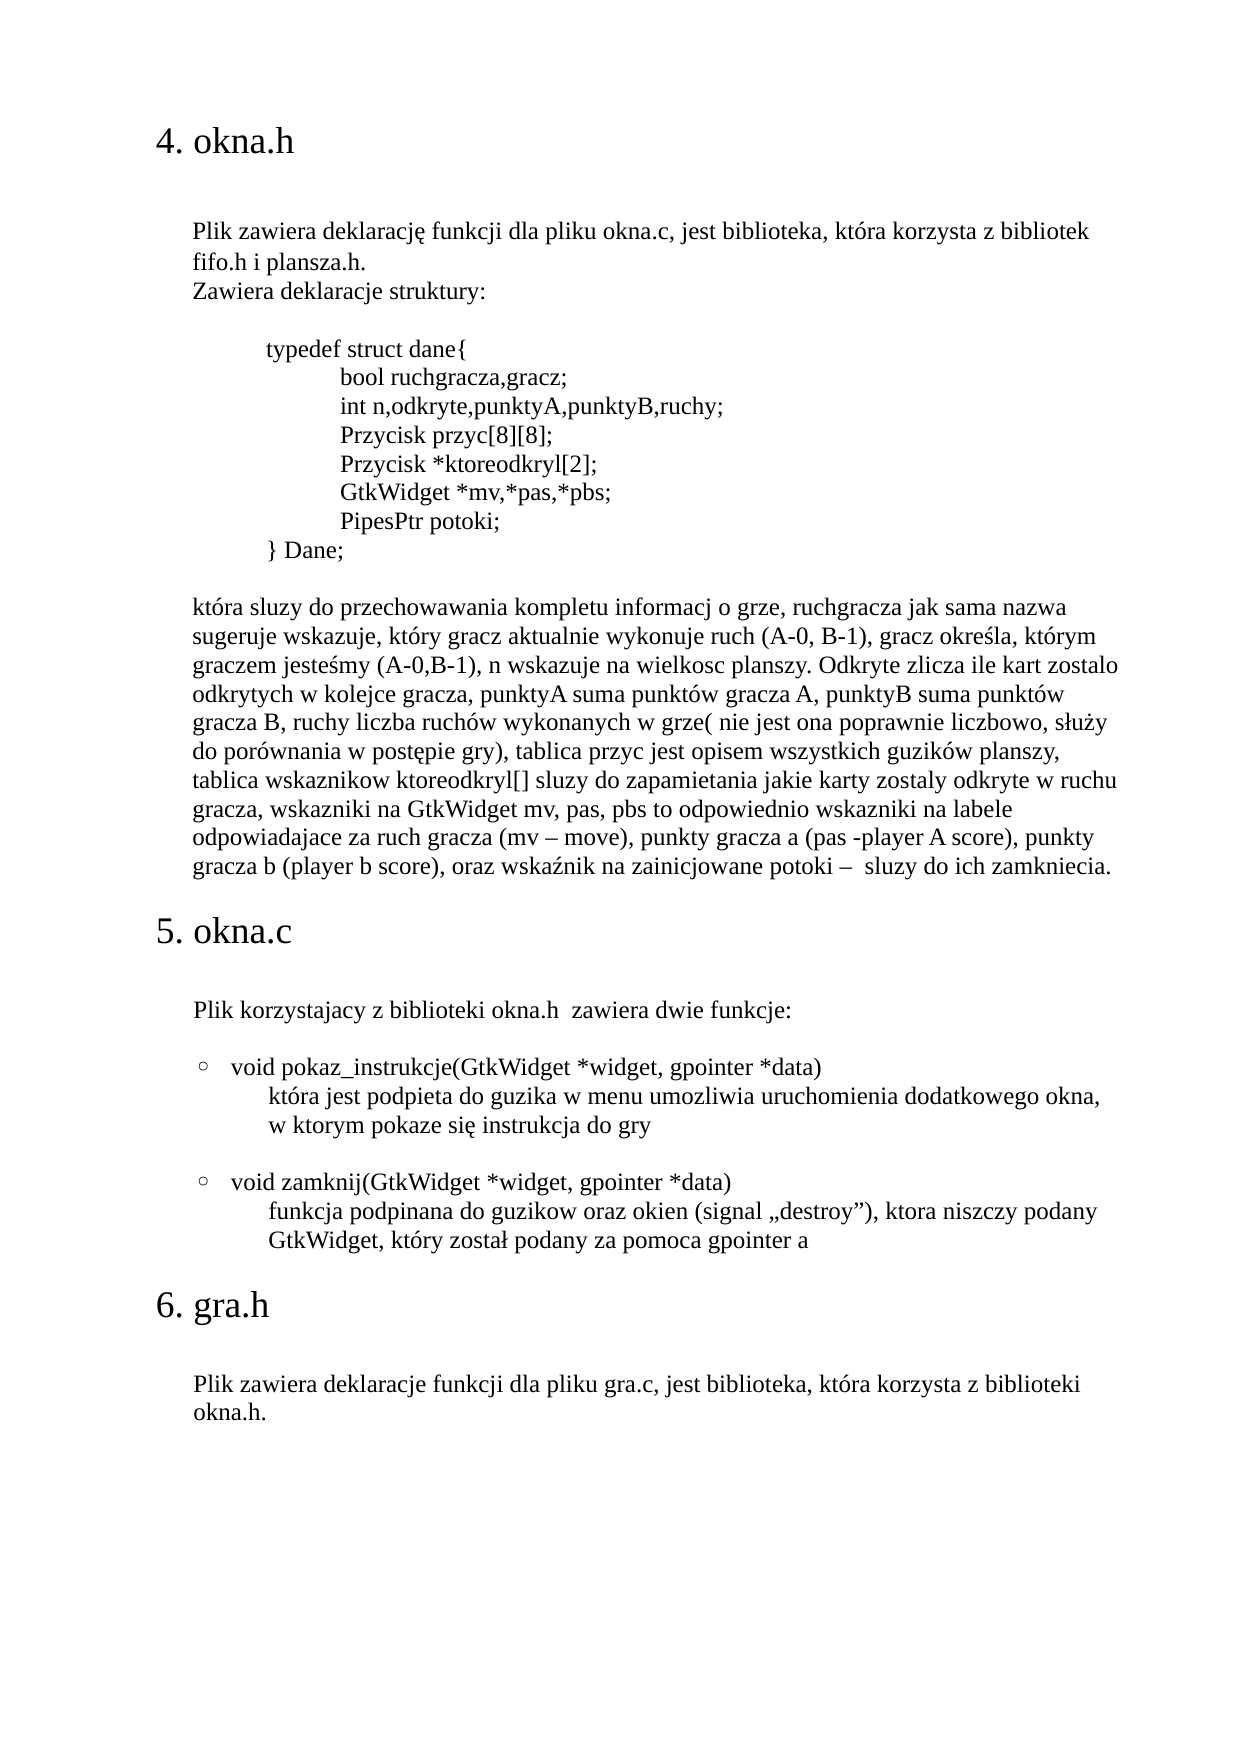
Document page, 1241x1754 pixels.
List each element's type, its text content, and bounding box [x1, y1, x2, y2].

list void zamknij(GtkWidget *widget, gpointer *data) [193, 1167, 1122, 1196]
text Plik zawiera deklarację funkcji dla pliku okna.c, jest biblioteka, która korzysta z bibliotek fifo.h i plansza.h. [118, 204, 1122, 276]
list która jest podpieta do guzika w menu umozliwia uruchomienia dodatkowego okna, w ktorym pokaze się instrukcja do gry [231, 1081, 1122, 1139]
list funkcja podpinana do guzikow oraz okien (signal „destroy”), ktora niszczy podany GtkWidget, który został podany za pomoca gpointer a [231, 1196, 1122, 1254]
list gra.h [156, 1282, 1122, 1326]
text Zawiera deklaracje struktury: [118, 276, 1122, 305]
text typedef struct dane{ [118, 334, 1122, 362]
text GtkWidget *mv,*pas,*pbs; [118, 477, 1122, 506]
text Przycisk *ktoreodkryl[2]; [118, 449, 1122, 477]
text bool ruchgracza,gracz; [118, 362, 1122, 391]
text } Dane; [118, 535, 1122, 564]
list okna.c [156, 909, 1122, 952]
text PipesPtr potoki; [118, 506, 1122, 535]
list Plik zawiera deklaracje funkcji dla pliku gra.c, jest biblioteka, która korzysta z biblioteki okna.h. [156, 1369, 1122, 1426]
list void pokaz_instrukcje(GtkWidget *widget, gpointer *data) [193, 1052, 1122, 1081]
text int n,odkryte,punktyA,punktyB,ruchy; [118, 391, 1122, 420]
list okna.h [156, 118, 1122, 161]
text Przycisk przyc[8][8]; [118, 420, 1122, 449]
list Plik korzystajacy z biblioteki okna.h zawiera dwie funkcje: [156, 995, 1122, 1024]
text która sluzy do przechowawania kompletu informacj o grze, ruchgracza jak sama nazwa sugeruje wskazuje, który gracz aktualnie wykonuje ruch (A-0, B-1), gracz określa, którym graczem jesteśmy (A-0,B-1), n wskazuje na wielkosc planszy. Odkryte zlicza ile kart zostalo odkrytych w kolejce gracza, punktyA suma punktów gracza A, punktyB suma punktów gracza B, ruchy liczba ruchów wykonanych w grze( nie jest ona poprawnie liczbowo, służy do porównania w postępie gry), tablica przyc jest opisem wszystkich guzików planszy, tablica wskaznikow ktoreodkryl[] sluzy do zapamietania jakie karty zostaly odkryte w ruchu gracza, wskazniki na GtkWidget mv, pas, pbs to odpowiednio wskazniki na labele odpowiadajace za ruch gracza (mv – move), punkty gracza a (pas -player A score), punkty gracza b (player b score), oraz wskaźnik na zainicjowane potoki – sluzy do ich zamkniecia. [118, 592, 1122, 880]
